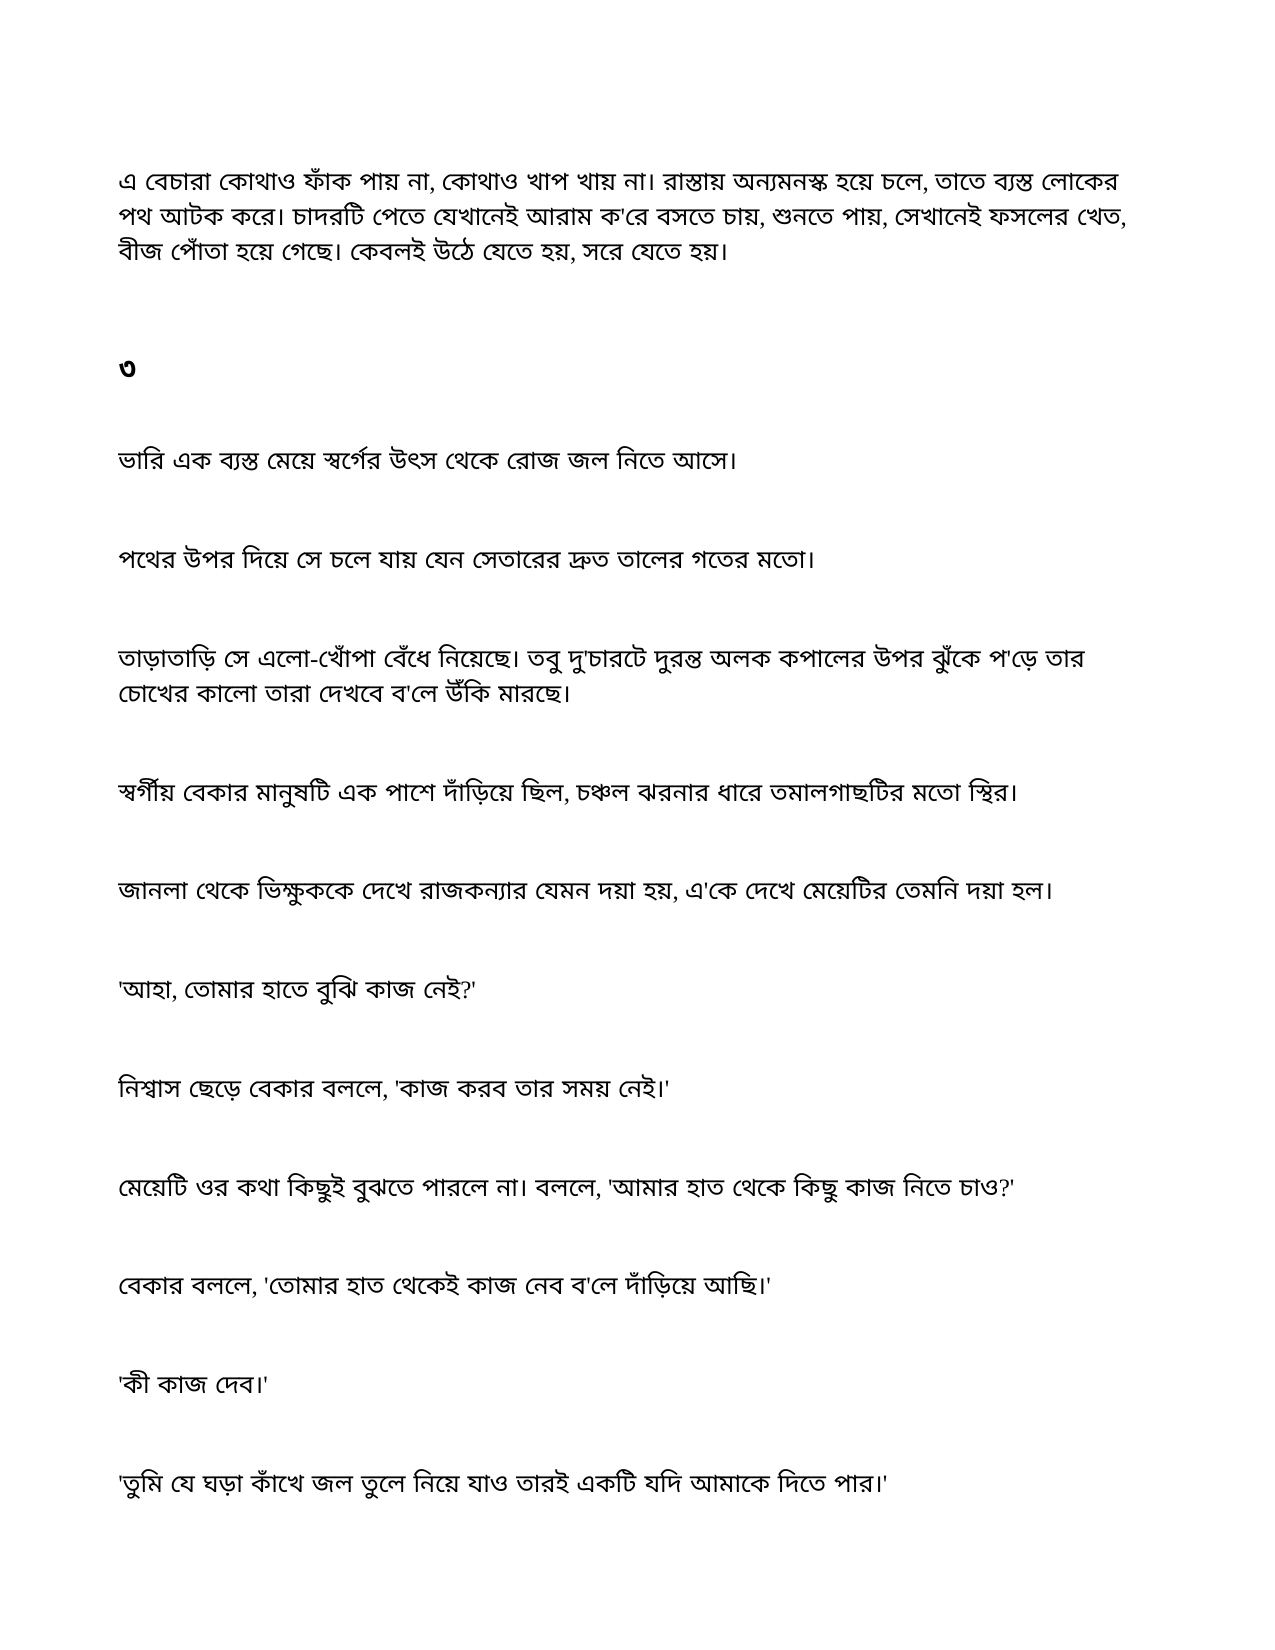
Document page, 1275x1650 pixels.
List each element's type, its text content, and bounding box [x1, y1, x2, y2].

text ভারি এক ব্যস্ত মেয়ে স্বর্গের উৎস থেকে রোজ জল নিতে আসে। [118, 446, 1157, 476]
text স্বর্গীয় বেকার মানুষটি এক পাশে দাঁড়িয়ে ছিল, চঞ্চল ঝরনার ধারে তমালগাছটির মতো স্থির। [118, 778, 314, 807]
text বেকার বললে, 'তোমার হাত থেকেই কাজ নেব ব'লে দাঁড়িয়ে আছি।' [118, 1271, 1157, 1301]
text তাড়াতাড়ি সে এলো-খোঁপা বেঁধে নিয়েছে। তবু দু'চারটে দুরন্ত অলক কপালের উপর ঝুঁকে প'ড়ে তার চোখের কালো তারা দেখবে ব'লে উঁকি মারছে। [118, 644, 1157, 708]
text মেয়েটি ওর কথা কিছুই বুঝতে পারলে না। বললে, 'আমার হাত থেকে কিছু কাজ নিতে চাও?' [118, 1173, 327, 1202]
text 'আহা, তোমার হাতে বুঝি কাজ নেই?' [329, 975, 1157, 1004]
text এ বেচারা কোথাও ফাঁক পায় না, কোথাও খাপ খায় না। রাস্তায় অন্যমনস্ক হয়ে চলে, তাতে ব্যস্ত লোকের পথ আটক করে। চাদরটি পেতে যেখানেই আরাম ক'রে বসতে চায়, শুনতে পায়, সেখানেই ফসলের খেত, বীজ পোঁতা হয়ে গেছে। কেবলই উঠে যেতে হয়, সরে যেতে হয়। [118, 167, 1157, 267]
text 'তুমি যে ঘড়া কাঁখে জল তুলে নিয়ে যাও তারই একটি যদি আমাকে দিতে পার।' [118, 1469, 1157, 1498]
text 'আহা, তোমার হাতে বুঝি কাজ নেই?' [118, 975, 337, 1004]
text স্বর্গীয় বেকার মানুষটি এক পাশে দাঁড়িয়ে ছিল, চঞ্চল ঝরনার ধারে তমালগাছটির মতো স্থির। [291, 778, 1157, 807]
text মেয়েটি ওর কথা কিছুই বুঝতে পারলে না। বললে, 'আমার হাত থেকে কিছু কাজ নিতে চাও?' [318, 1173, 833, 1202]
text পথের উপর দিয়ে সে চলে যায় যেন সেতারের দ্রুত তালের গতের মতো। [118, 545, 1157, 574]
text জানলা থেকে ভিক্ষুককে দেখে রাজকন্যার যেমন দয়া হয়, এ'কে দেখে মেয়েটির তেমনি দয়া হল। [118, 876, 1157, 906]
text নিশ্বাস ছেড়ে বেকার বললে, 'কাজ করব তার সময় নেই।' [118, 1074, 1157, 1103]
text মেয়েটি ওর কথা কিছুই বুঝতে পারলে না। বললে, 'আমার হাত থেকে কিছু কাজ নিতে চাও?' [796, 1173, 1157, 1202]
subtitle ৩ [118, 351, 1157, 385]
text 'কী কাজ দেব।' [118, 1370, 1157, 1399]
